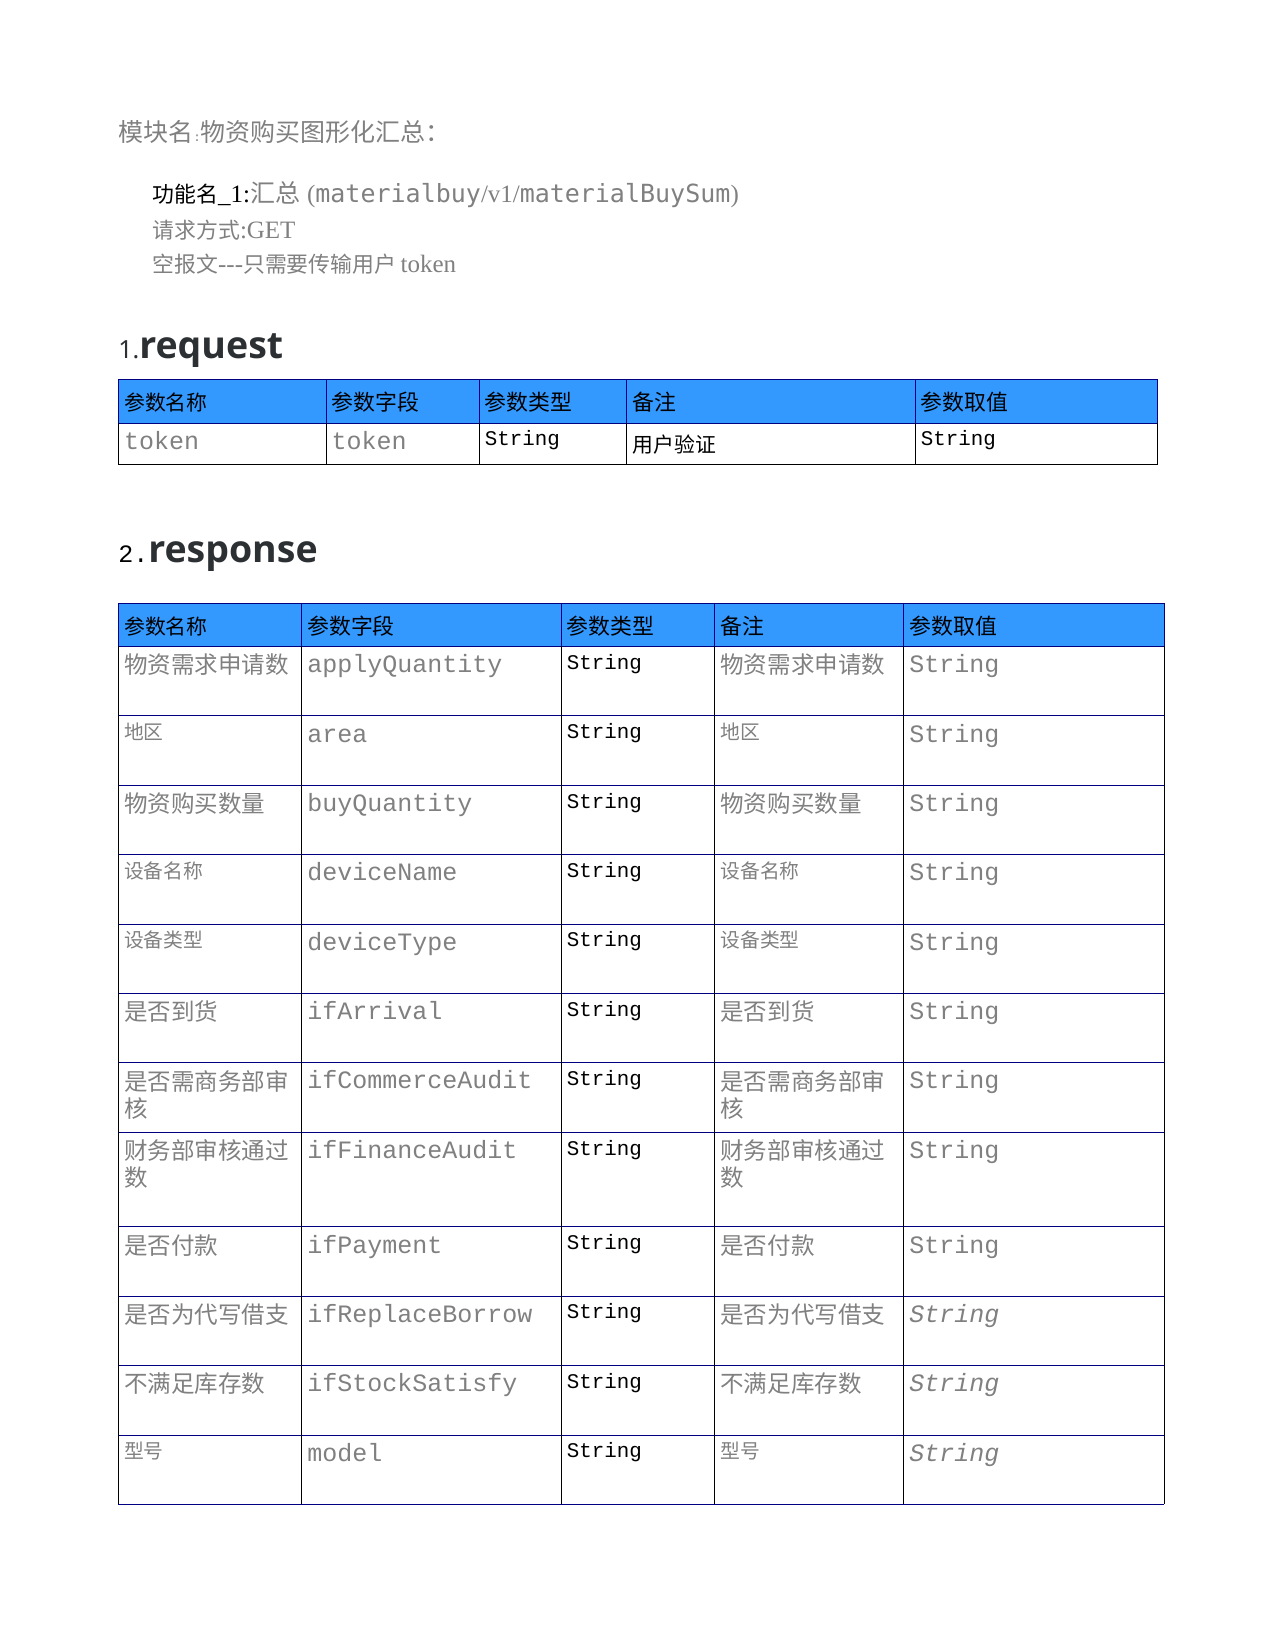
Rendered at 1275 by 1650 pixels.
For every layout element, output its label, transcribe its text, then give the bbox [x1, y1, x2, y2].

table_cell 是否到货 [119, 994, 301, 1062]
table_cell String [904, 1133, 1164, 1226]
table_cell model [302, 1436, 561, 1504]
table_cell 用户验证 [627, 424, 915, 464]
table_cell buyQuantity [302, 786, 561, 854]
table_cell String [562, 1133, 714, 1226]
table_cell 不满足库存数 [715, 1366, 903, 1434]
table_header 参数字段 [302, 604, 561, 646]
table_cell 型号 [119, 1436, 301, 1504]
table_cell String [904, 1063, 1164, 1132]
table_cell token [327, 424, 479, 464]
table_cell String [904, 786, 1164, 854]
text 功能名_1:汇总 (materialbuy/v1/materialBuySum) [118, 177, 1157, 208]
table_cell 是否到货 [715, 994, 903, 1062]
table_cell 物资需求申请数 [119, 647, 301, 715]
table_cell String [904, 1297, 1164, 1365]
table_cell String [562, 716, 714, 785]
table_cell token [119, 424, 326, 464]
table_cell area [302, 716, 561, 785]
table_cell 设备类型 [119, 925, 301, 993]
table_cell String [904, 925, 1164, 993]
table_cell String [562, 647, 714, 715]
table_cell String [480, 424, 626, 464]
table_cell String [562, 1227, 714, 1296]
table_cell 财务部审核通过数 [715, 1133, 903, 1226]
table_cell String [562, 1297, 714, 1365]
table_cell String [916, 424, 1157, 464]
table_cell String [904, 1227, 1164, 1296]
table_cell String [562, 1366, 714, 1434]
table_header 参数类型 [562, 604, 714, 646]
table_cell 物资购买数量 [715, 786, 903, 854]
table_cell 物资购买数量 [119, 786, 301, 854]
table_cell String [562, 786, 714, 854]
table_header 参数字段 [327, 380, 479, 423]
table_cell 不满足库存数 [119, 1366, 301, 1434]
table_cell 是否为代写借支 [715, 1297, 903, 1365]
table_header 参数类型 [480, 380, 626, 423]
table_cell 型号 [715, 1436, 903, 1504]
table_cell 设备名称 [715, 855, 903, 923]
table_cell ifReplaceBorrow [302, 1297, 561, 1365]
table_cell 是否为代写借支 [119, 1297, 301, 1365]
table_cell 地区 [119, 716, 301, 785]
table_cell 是否需商务部审核 [119, 1063, 301, 1132]
text 2.response [118, 522, 1157, 573]
table_header 参数取值 [916, 380, 1157, 423]
table_cell ifArrival [302, 994, 561, 1062]
table_cell String [562, 994, 714, 1062]
text 1.request [118, 318, 1157, 369]
table_cell String [904, 1366, 1164, 1434]
table_cell deviceName [302, 855, 561, 923]
table_cell ifStockSatisfy [302, 1366, 561, 1434]
table_cell applyQuantity [302, 647, 561, 715]
table_cell String [562, 925, 714, 993]
table_header 备注 [627, 380, 915, 423]
table_header 参数名称 [119, 380, 326, 423]
text 模块名:物资购买图形化汇总： [118, 118, 1157, 147]
table_cell ifFinanceAudit [302, 1133, 561, 1226]
table_cell 是否付款 [715, 1227, 903, 1296]
table_cell 财务部审核通过数 [119, 1133, 301, 1226]
table_cell 物资需求申请数 [715, 647, 903, 715]
table_cell String [904, 647, 1164, 715]
table_cell String [562, 1063, 714, 1132]
table_cell 设备名称 [119, 855, 301, 923]
table_header 参数取值 [904, 604, 1164, 646]
table_cell 是否付款 [119, 1227, 301, 1296]
table_cell 地区 [715, 716, 903, 785]
table_cell String [562, 855, 714, 923]
table_header 参数名称 [119, 604, 301, 646]
table_cell 设备类型 [715, 925, 903, 993]
table_cell String [562, 1436, 714, 1504]
table_cell String [904, 1436, 1164, 1504]
text 空报文---只需要传输用户token [118, 249, 1157, 278]
table_cell String [904, 855, 1164, 923]
table_cell deviceType [302, 925, 561, 993]
table_cell 是否需商务部审核 [715, 1063, 903, 1132]
table_cell ifCommerceAudit [302, 1063, 561, 1132]
table_header 备注 [715, 604, 903, 646]
table_cell String [904, 994, 1164, 1062]
table_cell String [904, 716, 1164, 785]
table_cell ifPayment [302, 1227, 561, 1296]
text 请求方式:GET [118, 215, 1157, 243]
